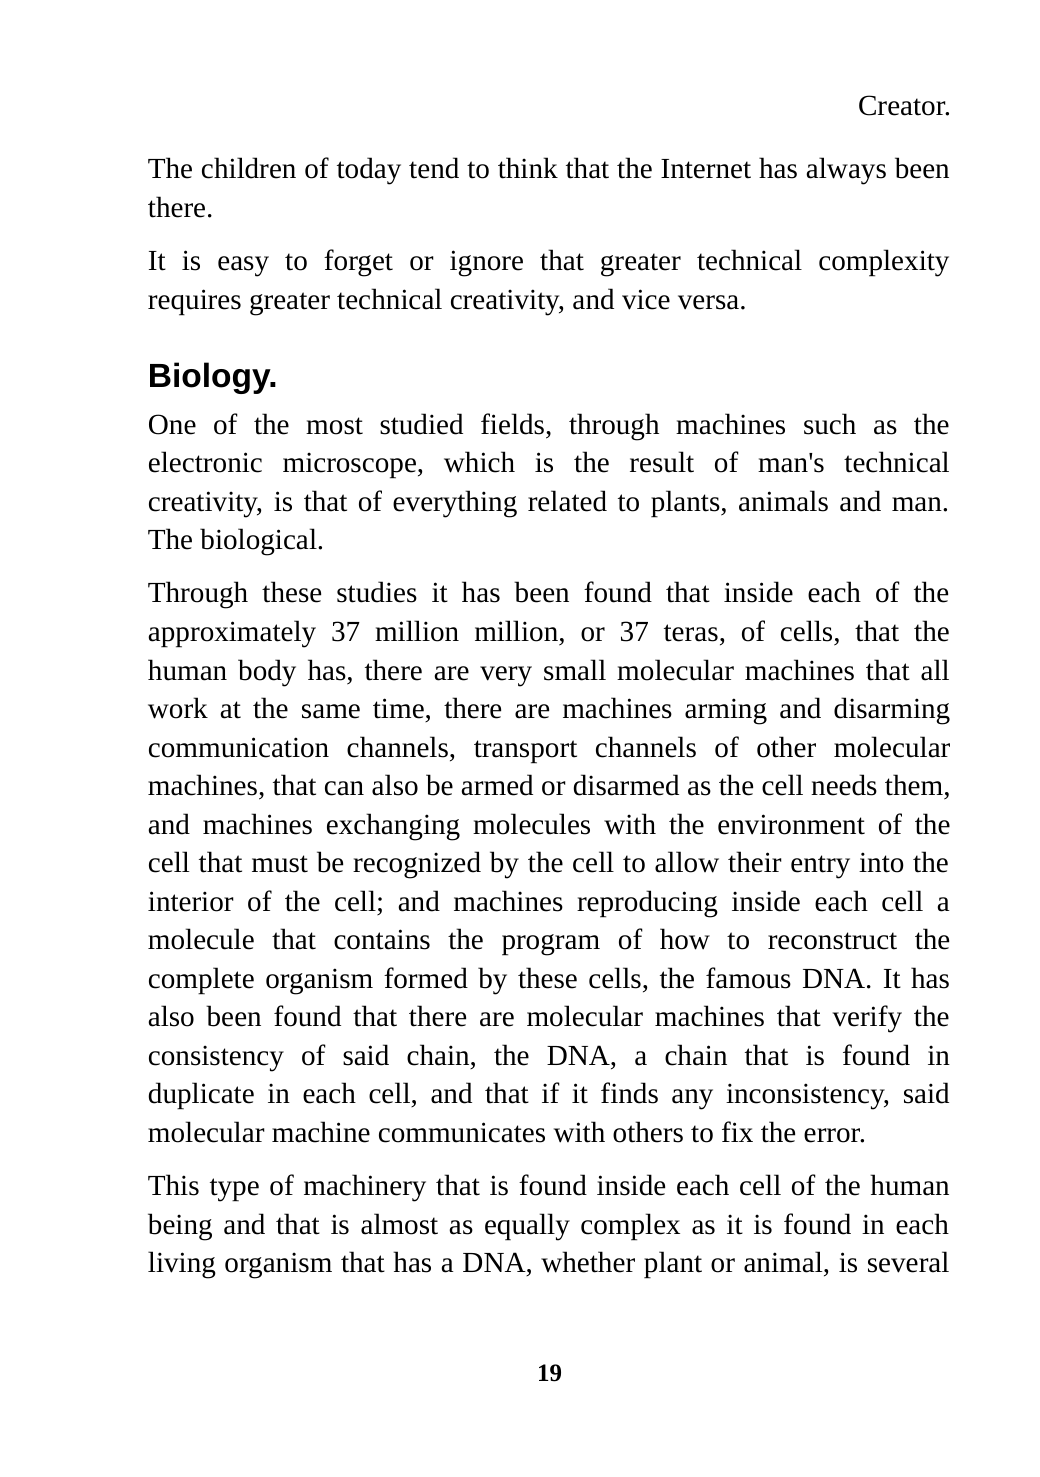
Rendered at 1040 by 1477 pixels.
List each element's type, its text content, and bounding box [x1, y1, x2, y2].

text The children of today tend to think that the Internet has always been there. [148, 152, 951, 224]
text This type of machinery that is found inside each cell of the human being and that is almost as equally complex as it is found in each living organism that has a DNA, whether plant or animal, is several [148, 1168, 951, 1279]
text It is easy to forget or ignore that greater technical complexity requires greater technical creativity, and vice versa. [148, 243, 951, 315]
subtitle Biology. [148, 356, 951, 394]
text Through these studies it has been found that inside each of the approximately 37 million million, or 37 teras, of cells, that the human body has, there are very small molecular machines that all work at the same time, there are machines arming and disarming communication channels, transport channels of other molecular machines, that can also be armed or disarmed as the cell needs them, and machines exchanging molecules with the environment of the cell that must be recognized by the cell to allow their entry into the interior of the cell; and machines reproducing inside each cell a molecule that contains the program of how to reconstruct the complete organism formed by these cells, the famous DNA. It has also been found that there are molecular machines that verify the consistency of said chain, the DNA, a chain that is found in duplicate in each cell, and that if it finds any inconsistency, said molecular machine communicates with others to fix the error. [148, 576, 951, 1149]
text One of the most studied fields, through machines such as the electronic microscope, which is the result of man's technical creativity, is that of everything related to plants, animals and man. The biological. [148, 407, 951, 556]
